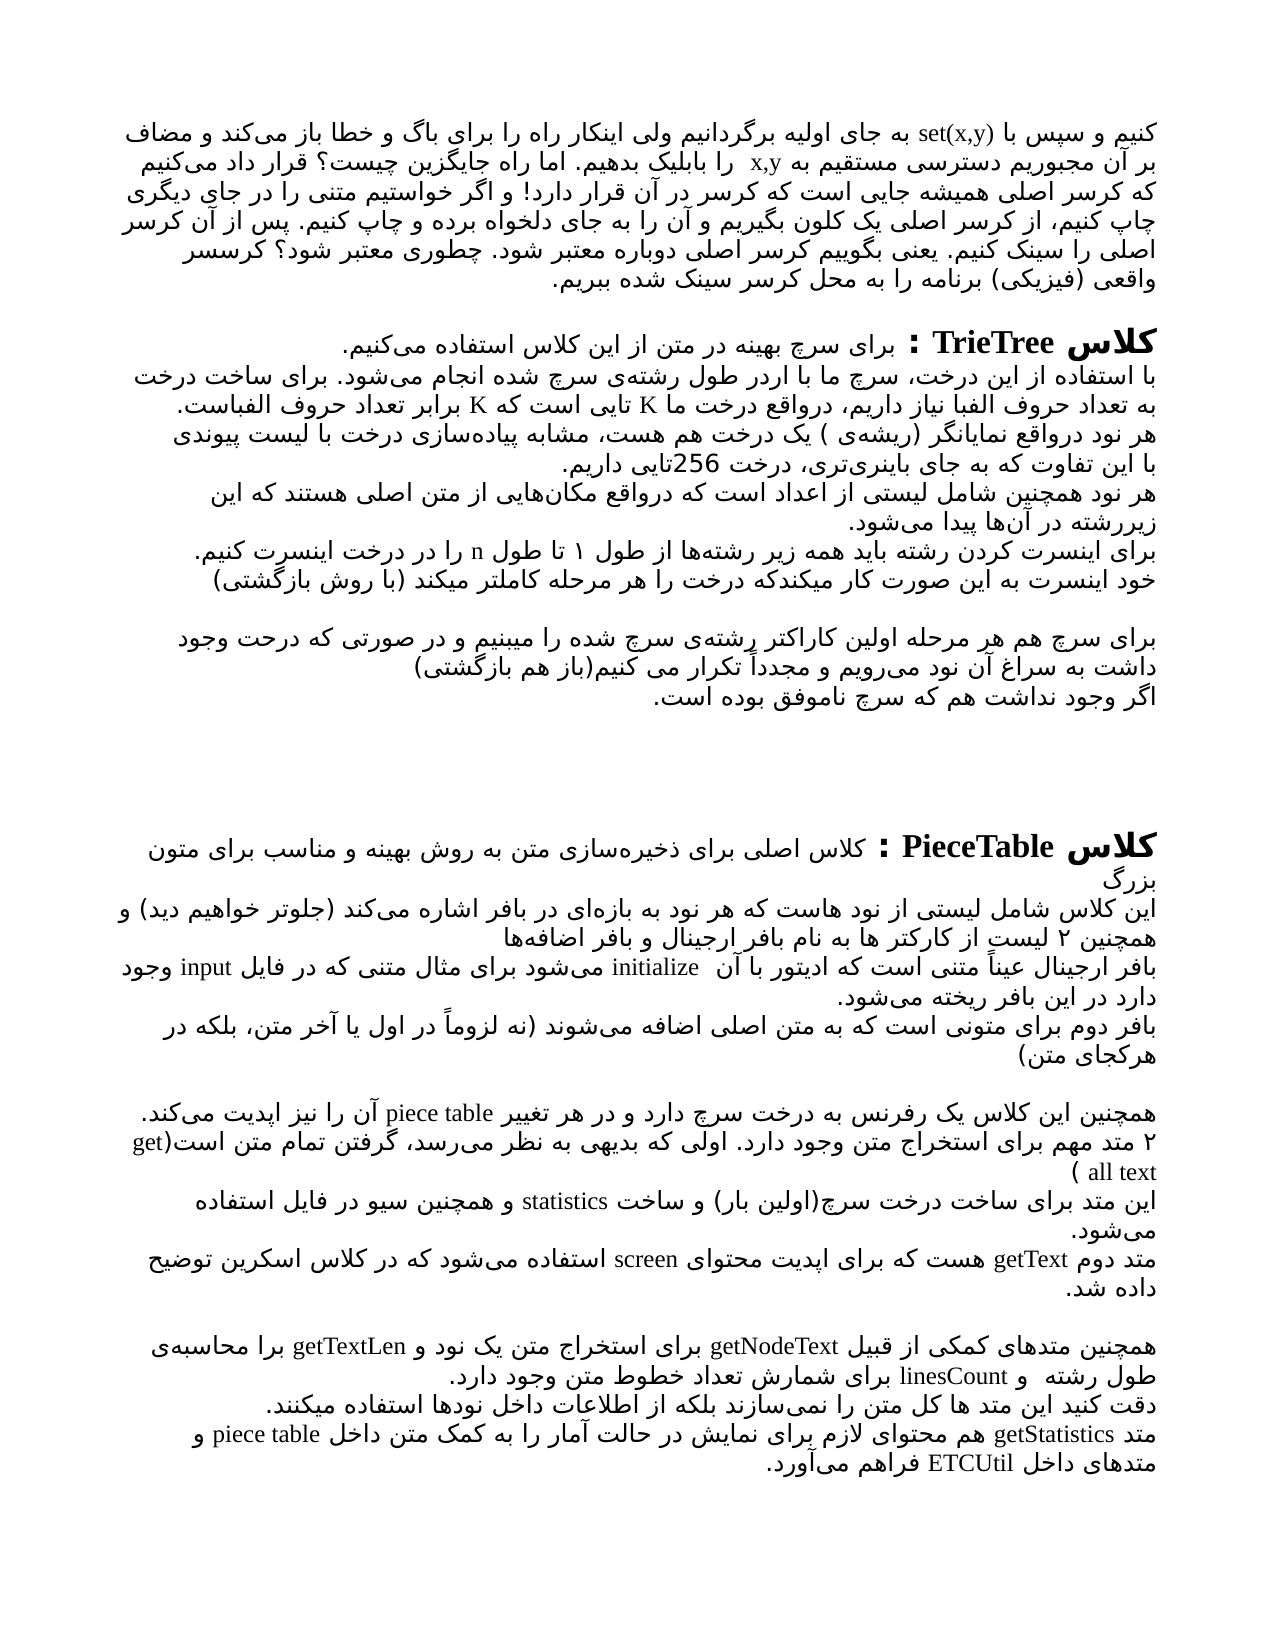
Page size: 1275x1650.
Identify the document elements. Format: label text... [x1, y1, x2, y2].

text همچنین این کلاس یک رفرنس به درخت سرچ دارد و در هر تغییر piece table آن را نیز اپدیت می‌کند. [118, 1098, 1157, 1127]
text متد دوم getText هست که برای اپدیت محتوای screen استفاده می‌شود که در کلاس اسکرین توضیح داده شد. [118, 1244, 1157, 1303]
text کلاس TrieTree : برای سرچ بهینه در متن از این کلاس استفاده می‌کنیم. [118, 322, 1157, 361]
text اگر وجود نداشت هم که سرچ ناموفق بوده است. [118, 682, 1157, 711]
text بافر ارجینال عیناً متنی است که ادیتور با آن initialize می‌شود برای مثال متنی که در فایل input وجود دارد در این بافر ریخته می‌شود. [118, 952, 1157, 1011]
text متد getStatistics هم محتوای لازم برای نمایش در حالت آمار را به کمک متن داخل piece table و متد‌های داخل ETCUtil فراهم می‌آورد. [118, 1419, 1157, 1478]
text دقت کنید این متد ها کل متن را نمی‌سازند بلکه از اطلاعات داخل نودها استفاده میکنند. [118, 1390, 1157, 1419]
text با این تفاوت که به جای باینری‌تری، درخت 256تایی داریم. [118, 449, 1157, 478]
text این متد برای ساخت درخت سرچ(اولین بار) و ساخت statistics و همچنین سیو در فایل استفاده می‌شود. [118, 1186, 1157, 1244]
text کلاس PieceTable : کلاس اصلی برای ذخیره‌سازی متن به روش بهینه و مناسب برای متون بزرگ [118, 826, 1157, 894]
text ۲ متد مهم برای استخراج متن وجود دارد. اولی که بدیهی به نظر می‌رسد، گرفتن تمام متن است(get all text ) [118, 1127, 1157, 1186]
text هر نود در‌واقع نمایانگر (ریشه‌ی ) یک درخت هم هست، مشابه پیاده‌سازی درخت با لیست پیوندی [118, 419, 1157, 449]
text هر نود همچنین شامل لیستی از اعداد است که در‌واقع مکان‌هایی از متن اصلی هستند که این زیررشته در آن‌ها پیدا می‌شود. [118, 478, 1157, 536]
text با استفاده از این درخت، سرچ ما با اردر طول رشته‌ی سرچ شده انجام می‌شود. برای ساخت درخت به تعداد حروف الفبا نیاز داریم، در‌واقع درخت ما K تایی است که K برابر تعداد حروف الفباست. [118, 361, 1157, 419]
text برای اینسرت کردن رشته باید همه زیر رشته‌ها از طول ۱ تا طول n را در درخت اینسرت کنیم. [118, 536, 1157, 566]
text بافر دوم برای متونی است که به متن اصلی اضافه می‌شوند (نه لزوماً در اول یا آخر متن، بلکه در هرکجای متن) [118, 1011, 1157, 1069]
text برای سرچ هم هر مرحله اولین کاراکتر رشته‌ی سرچ شده را میبنیم و در صورتی که درحت وجود داشت به سراغ آن نود می‌رویم و مجدداً تکرار می کنیم(باز هم بازگشتی) [118, 623, 1157, 682]
text این کلاس شامل لیستی از نود هاست که هر نود به بازه‌ای در بافر اشاره می‌کند (جلوتر خواهیم دید) و همچنین ۲ لیست از کارکتر ها به نام بافر ارجینال و بافر اضافه‌ها [118, 894, 1157, 952]
text همچنین متد‌های کمکی از قبیل getNodeText برای استخراج متن یک نود و getTextLen برا محاسبه‌ی طول رشته و linesCount برای شمارش تعداد خطوط متن وجود دارد. [118, 1331, 1157, 1390]
text خود اینسرت به این صورت کار میکندکه درخت را هر مرحله کاملتر میکند (با روش بازگشتی) [118, 566, 1157, 595]
text متد‌های مهم دیگر clone و sync هستند. Clone یک کپی از کرسر فعلی می‌سازد و آن را return می‌کند ولی این چه کاربردی دارد؟ مگر ما همیشه فقط یک کرسر در صفحه نداریم؟ بله درست است ولی گاهی نیاز داریم یک کرسر موقتی داشته باشیم تا مثلاً متنی را در خط دهم چاپ کنیم در حالی که در حط اول هستیم، یا مثلاً میخواهیم با ثابت نگه داشتن کرسر، کلاً متن را پاک کرده و از اول چاپ کنیم. چاره چیست؟ در این حالت می‌توانیم x,y قبلی کرسر را نگه داریم و کرسر را به جای دلخواه جا به جا کنیم و سپس با set(x,y) به جای اولیه برگردانیم ولی اینکار راه را برای باگ و خطا باز می‌کند و مضاف بر آن مجبوریم دسترسی مستقیم به x,y را بابلیک بدهیم. اما راه جایگزین چیست؟ قرار داد می‌کنیم که کرسر اصلی همیشه جایی است که کرسر در آن قرار دارد! و اگر خواستیم متنی را در جای دیگری چاپ کنیم، از کرسر اصلی یک کلون بگیریم و آن را به جای دلخواه برده و چاپ کنیم. پس از آن کرسر اصلی را سینک کنیم. یعنی بگوییم کرسر اصلی دوباره معتبر شود. چطوری معتبر شود؟ کرسسر واقعی (فیزیکی) برنامه را به محل کرسر سینک شده ببریم. [118, 118, 1157, 293]
